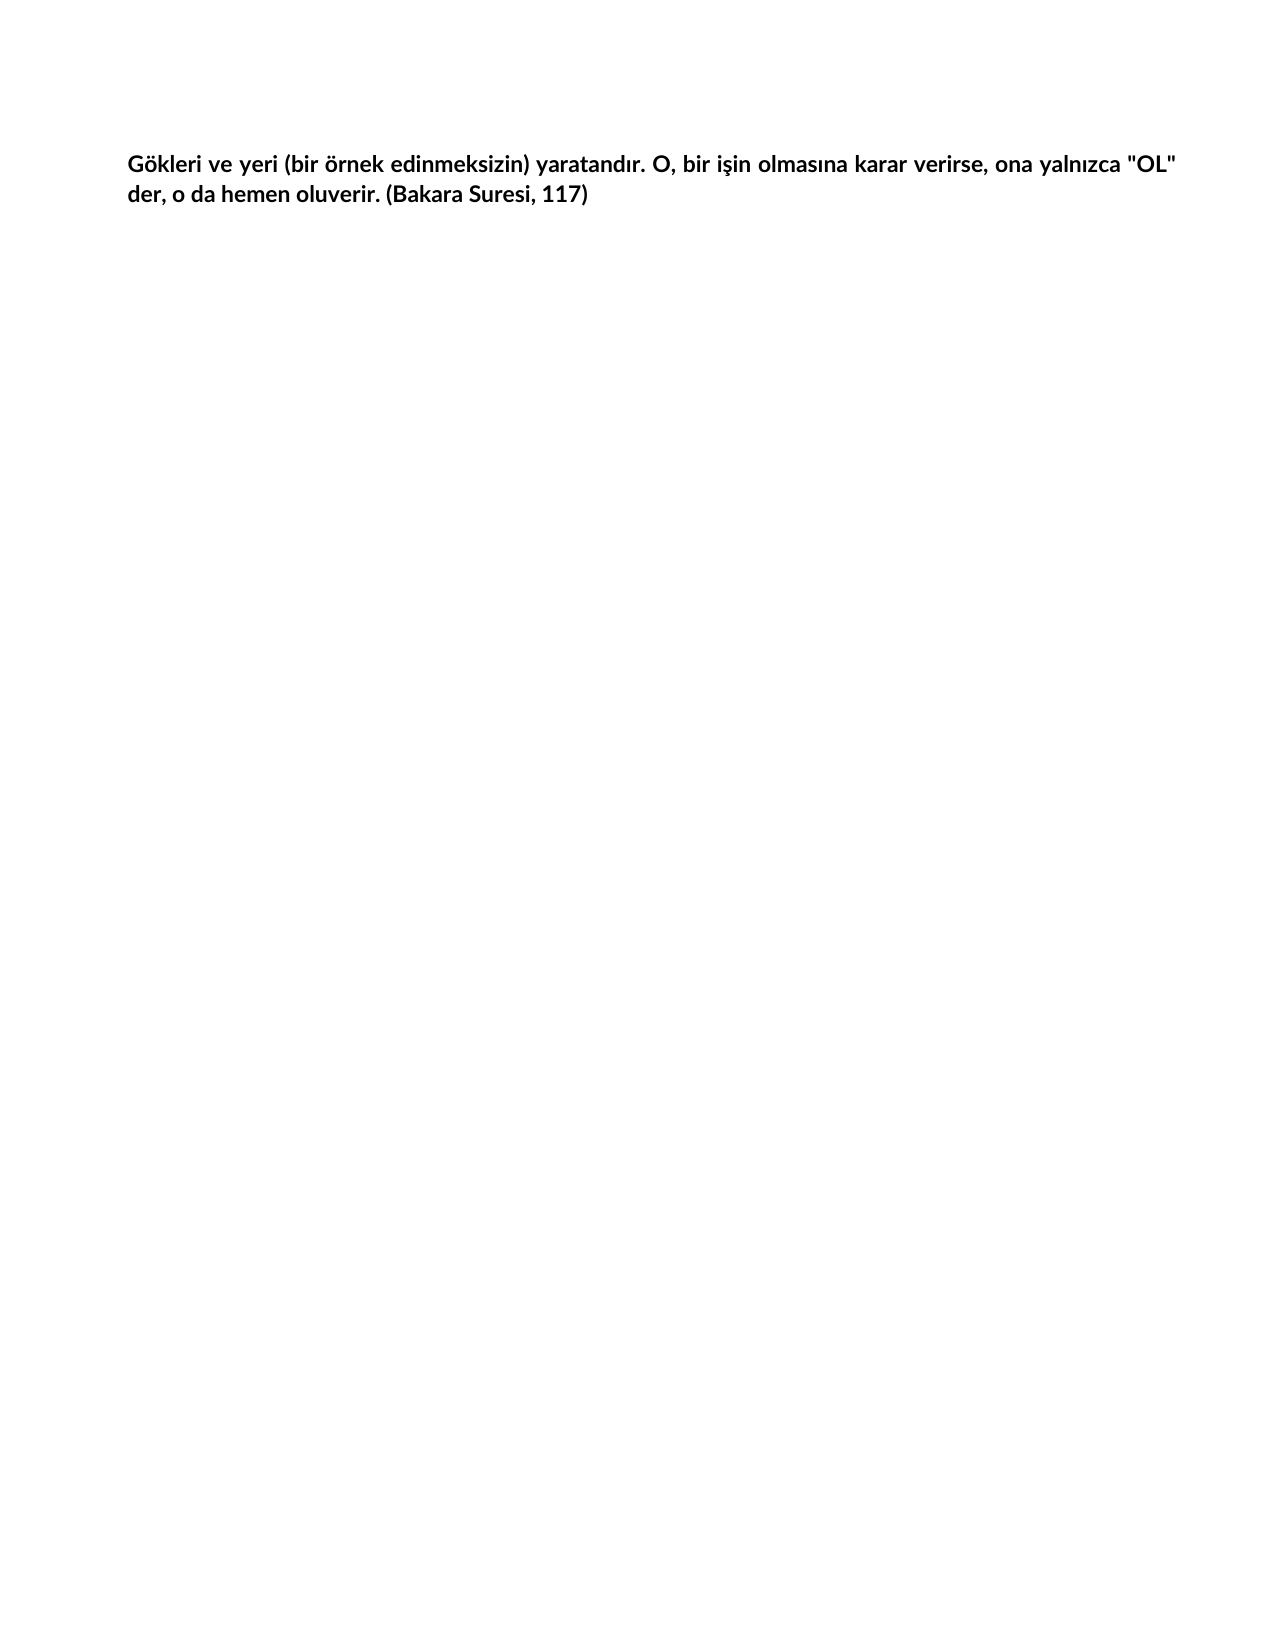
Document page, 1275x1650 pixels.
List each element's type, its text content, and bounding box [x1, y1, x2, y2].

text Gökleri ve yeri (bir örnek edinmeksizin) yaratandır. O, bir işin olmasına karar verirse, ona yalnızca "OL" der, o da hemen oluverir. (Bakara Suresi, 117) [127, 150, 1177, 208]
